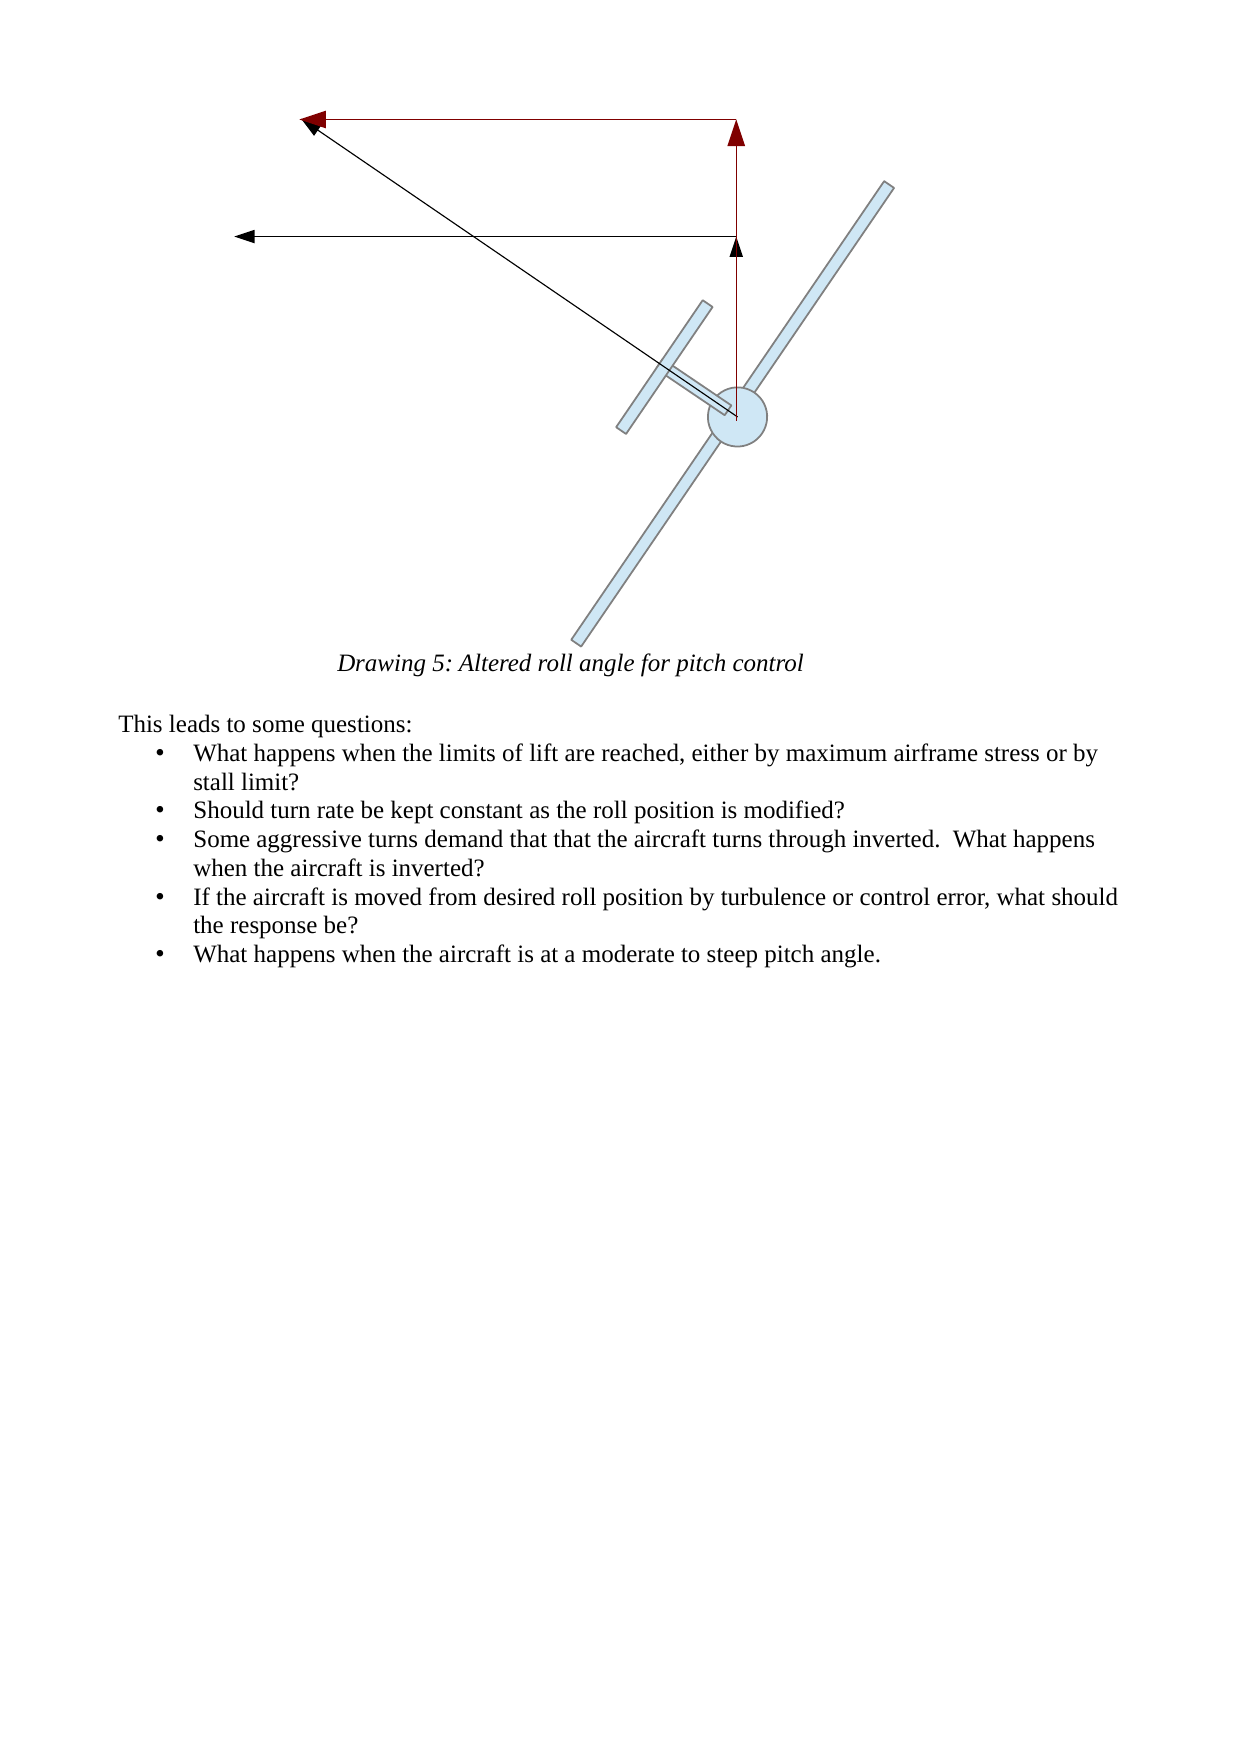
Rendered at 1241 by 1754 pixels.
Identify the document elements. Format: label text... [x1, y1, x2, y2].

list Should turn rate be kept constant as the roll position is modified? [156, 795, 1122, 824]
list What happens when the aircraft is at a moderate to steep pitch angle. [156, 939, 1122, 968]
list Some aggressive turns demand that that the aircraft turns through inverted. What happens when the aircraft is inverted? [156, 824, 1122, 882]
list What happens when the limits of lift are reached, either by maximum airframe stress or by stall limit? [156, 738, 1122, 795]
text Drawing 5: Altered roll angle for pitch control [337, 131, 977, 676]
list If the aircraft is moved from desired roll position by turbulence or control error, what should the response be? [156, 882, 1122, 939]
text This leads to some questions: [118, 709, 1122, 738]
